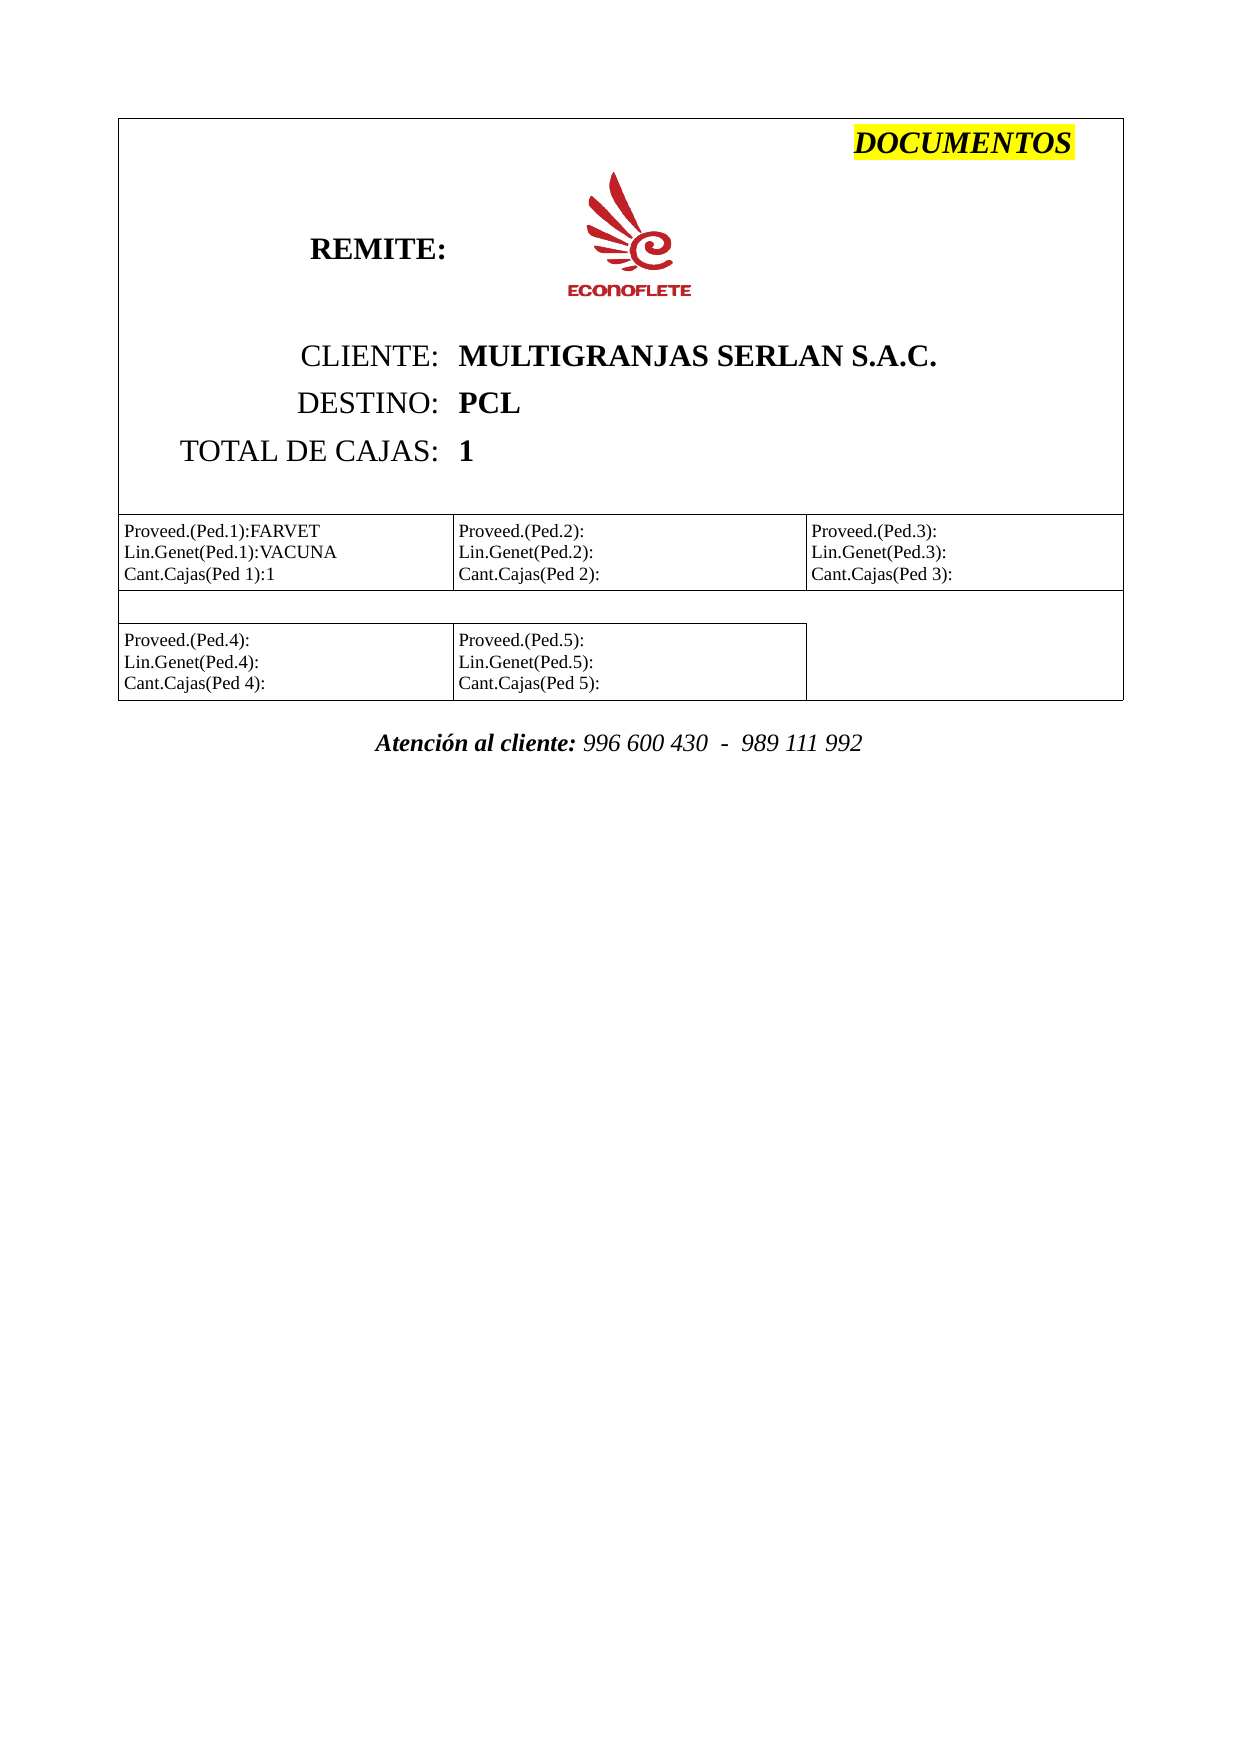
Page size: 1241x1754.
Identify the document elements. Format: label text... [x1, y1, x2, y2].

table_header [453, 119, 806, 166]
table_cell [806, 591, 1123, 623]
table_cell [453, 591, 806, 623]
text Atención al cliente: 996 600 430 - 989 111 992 [118, 728, 1122, 757]
table_cell [807, 623, 1123, 699]
table_cell 1 [453, 426, 1123, 474]
table_cell Proveed.(Ped.5): Lin.Genet(Ped.5): Cant.Cajas(Ped 5): [454, 624, 806, 699]
table_cell [119, 474, 453, 514]
picture [552, 171, 707, 297]
table_cell TOTAL DE CAJAS: [119, 426, 453, 474]
table_cell [453, 166, 806, 332]
table_header DOCUMENTOS [806, 119, 1123, 166]
table_cell Proveed.(Ped.2): Lin.Genet(Ped.2): Cant.Cajas(Ped 2): [454, 515, 806, 590]
table_cell MULTIGRANJAS SERLAN S.A.C. [453, 332, 1123, 379]
table_cell DESTINO: [119, 379, 453, 426]
table_cell [806, 166, 1123, 332]
table_cell [453, 474, 806, 514]
table_header [119, 119, 453, 166]
table_cell Proveed.(Ped.4): Lin.Genet(Ped.4): Cant.Cajas(Ped 4): [119, 624, 453, 699]
table_cell [806, 474, 1123, 514]
table_cell PCL [453, 379, 806, 426]
table_cell Proveed.(Ped.1):FARVET Lin.Genet(Ped.1):VACUNA Cant.Cajas(Ped 1):1 [119, 515, 453, 590]
table_cell Proveed.(Ped.3): Lin.Genet(Ped.3): Cant.Cajas(Ped 3): [807, 515, 1123, 590]
table_cell REMITE: [119, 166, 453, 332]
table_cell [806, 379, 1123, 426]
table_cell [119, 591, 453, 623]
table_cell CLIENTE: [119, 332, 453, 379]
